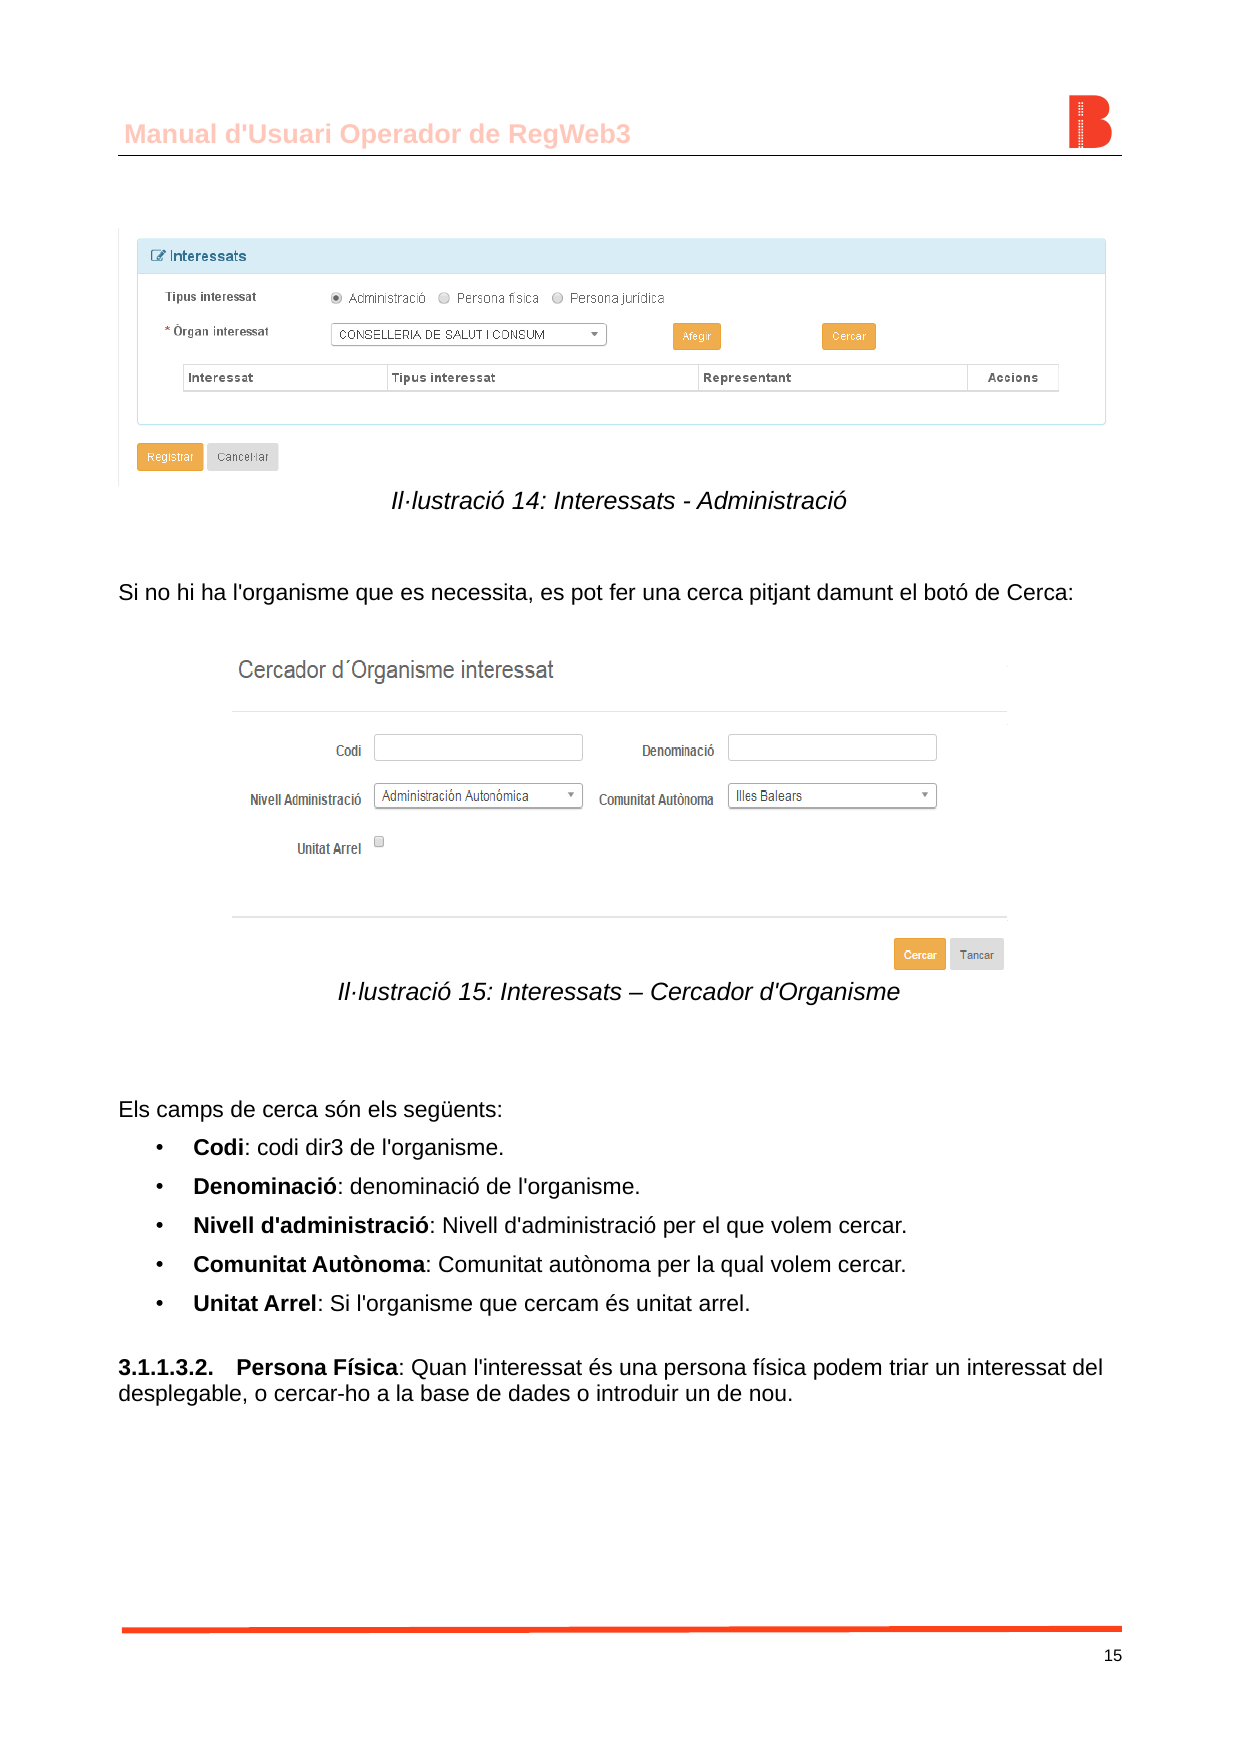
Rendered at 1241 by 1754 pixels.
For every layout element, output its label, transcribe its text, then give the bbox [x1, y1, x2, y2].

list Unitat Arrel: Si l'organisme que cercam és unitat arrel. [156, 1290, 1122, 1316]
picture [232, 656, 1009, 977]
list Nivell d'administració: Nivell d'administració per el que volem cercar. [156, 1212, 1122, 1238]
subtitle Persona Física: Quan l'interessat és una persona física podem triar un interessat del desplegable, o cercar-ho a la base de dades o introduir un de nou. [118, 1354, 1122, 1406]
picture [118, 228, 1123, 486]
list Denominació: denominació de l'organisme. [156, 1173, 1122, 1199]
text Els camps de cerca són els següents: [118, 1096, 1122, 1122]
list Codi: codi dir3 de l'organisme. [156, 1134, 1122, 1161]
list Comunitat Autònoma: Comunitat autònoma per la qual volem cercar. [156, 1251, 1122, 1277]
text Il·lustració 15: Interessats – Cercador d'Organisme [118, 669, 1122, 1005]
picture [1063, 94, 1117, 150]
subtitle Si no hi ha l'organisme que es necessita, es pot fer una cerca pitjant damunt el botó de Cerca: [118, 578, 1122, 605]
text Il·lustració 14: Interessats - Administració [118, 486, 1122, 515]
